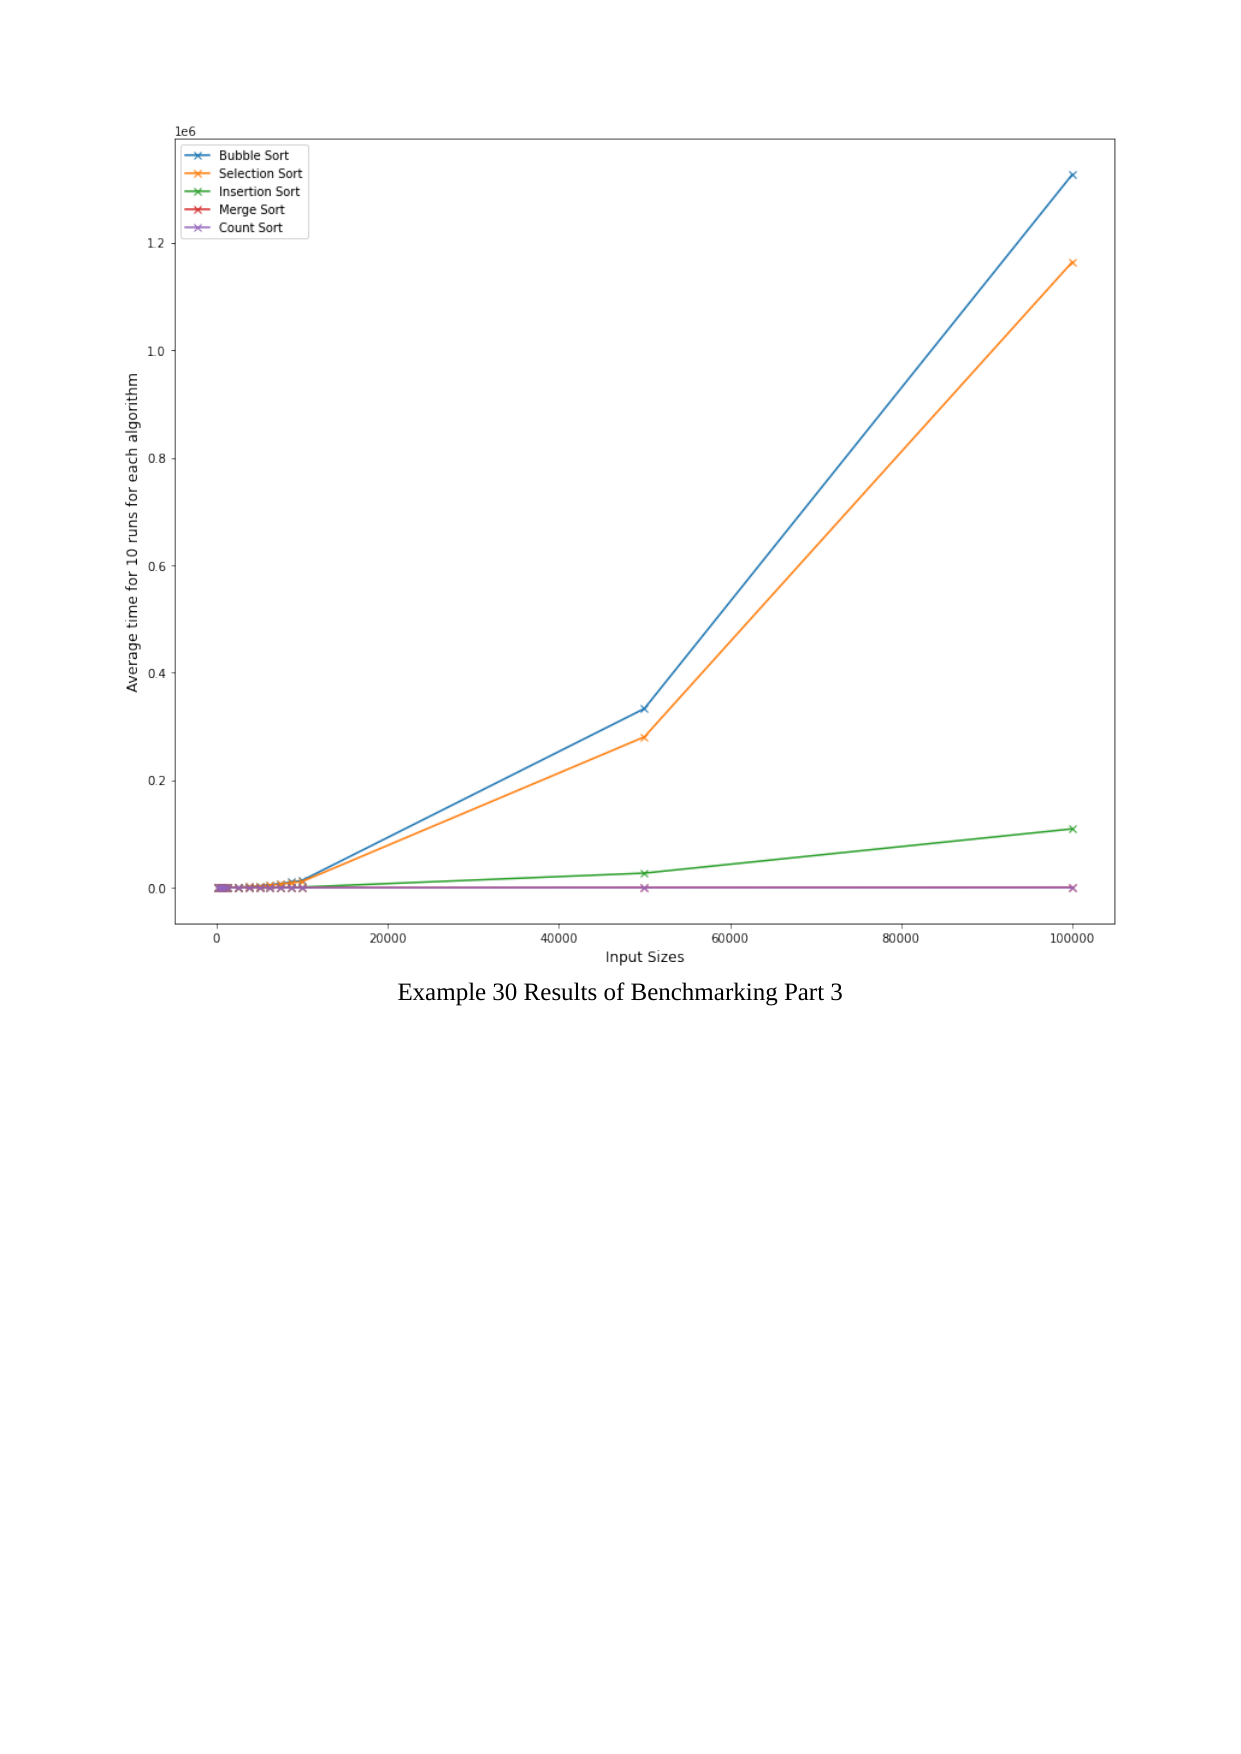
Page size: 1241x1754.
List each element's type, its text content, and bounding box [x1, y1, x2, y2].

text Example 30 Results of Benchmarking Part 3 [118, 973, 1122, 1006]
picture [118, 118, 1123, 973]
